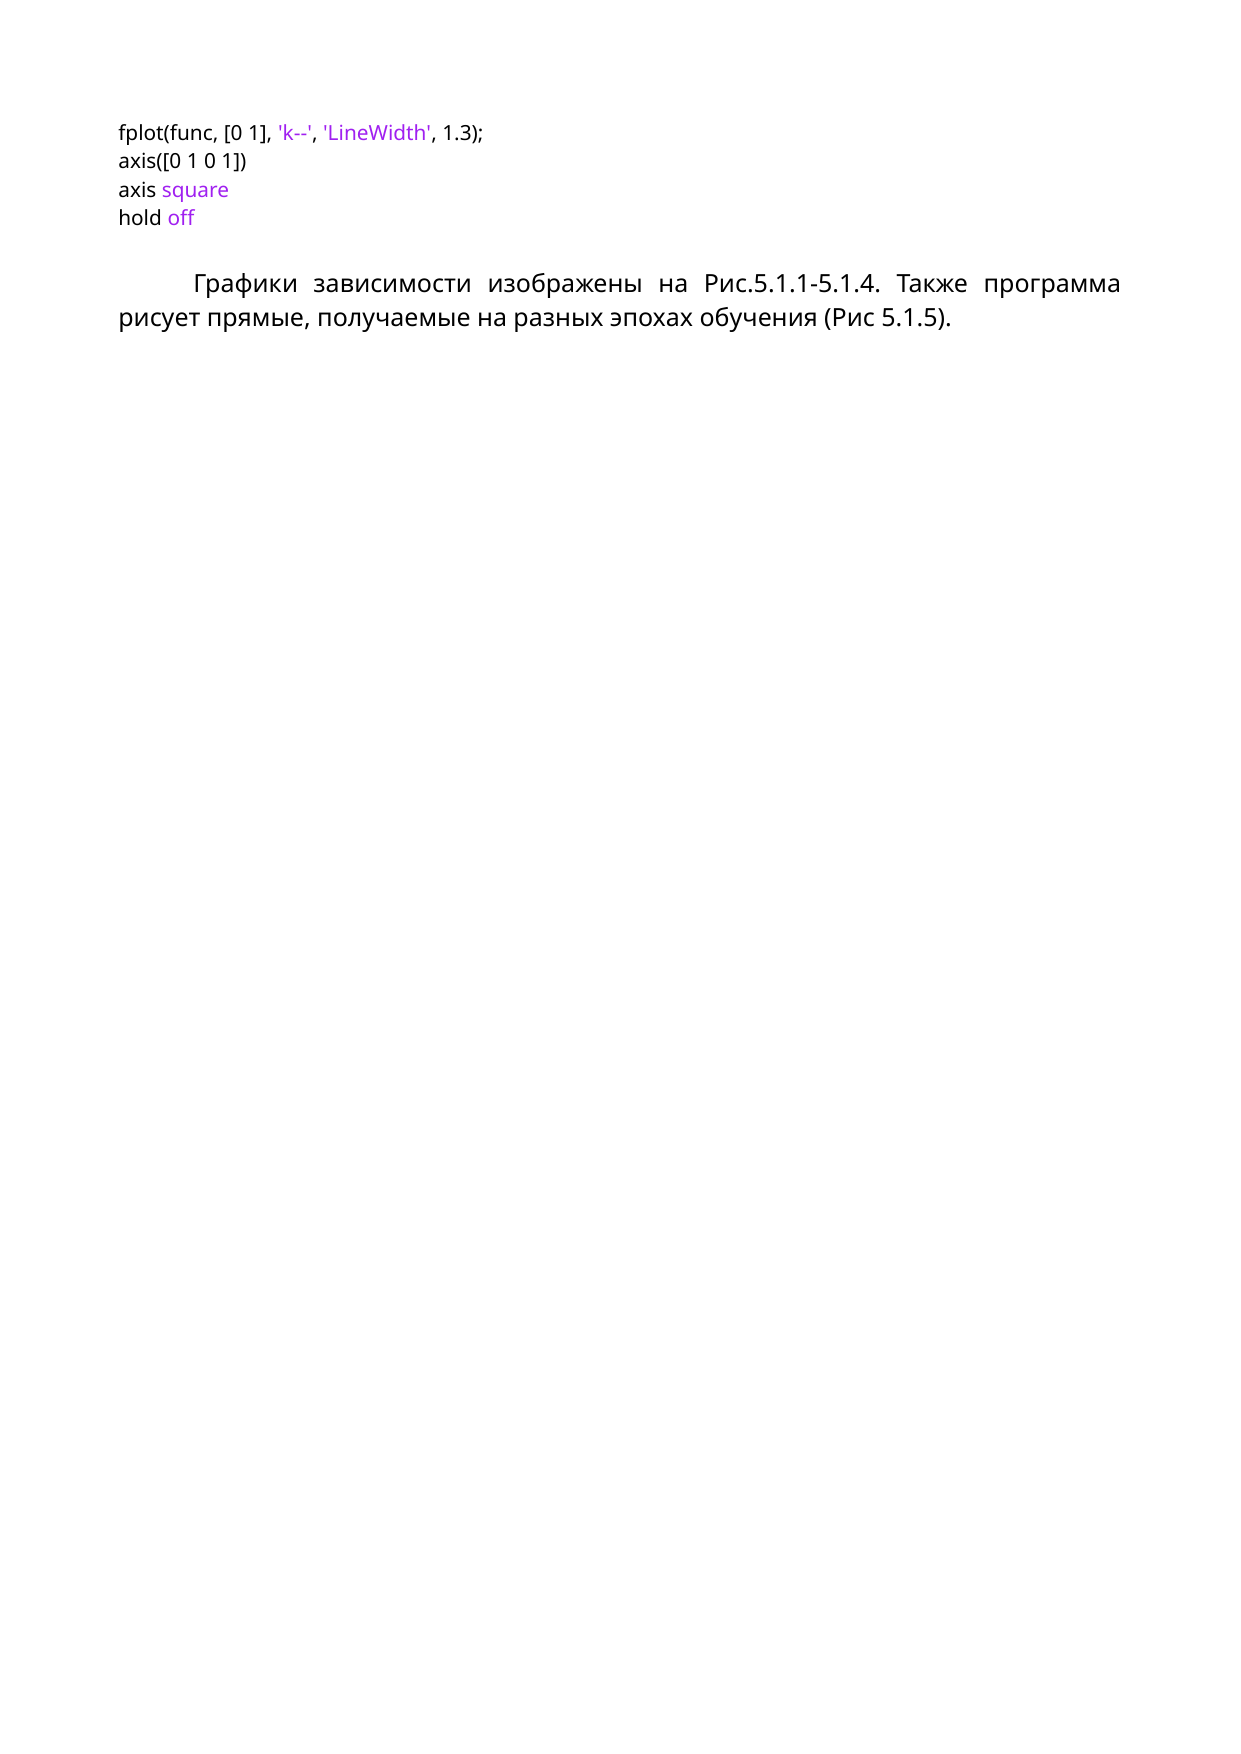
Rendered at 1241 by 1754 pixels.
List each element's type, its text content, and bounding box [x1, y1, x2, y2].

text Графики зависимости изображены на Рис.5.1.1-5.1.4. Также программа рисует прямые, получаемые на разных эпохах обучения (Рис 5.1.5). [118, 266, 1122, 334]
text fplot(func, [0 1], 'k--', 'LineWidth', 1.3); [118, 118, 1122, 147]
text axis([0 1 0 1]) [118, 147, 1122, 175]
text hold off [118, 203, 1122, 232]
text axis square [118, 175, 1122, 203]
